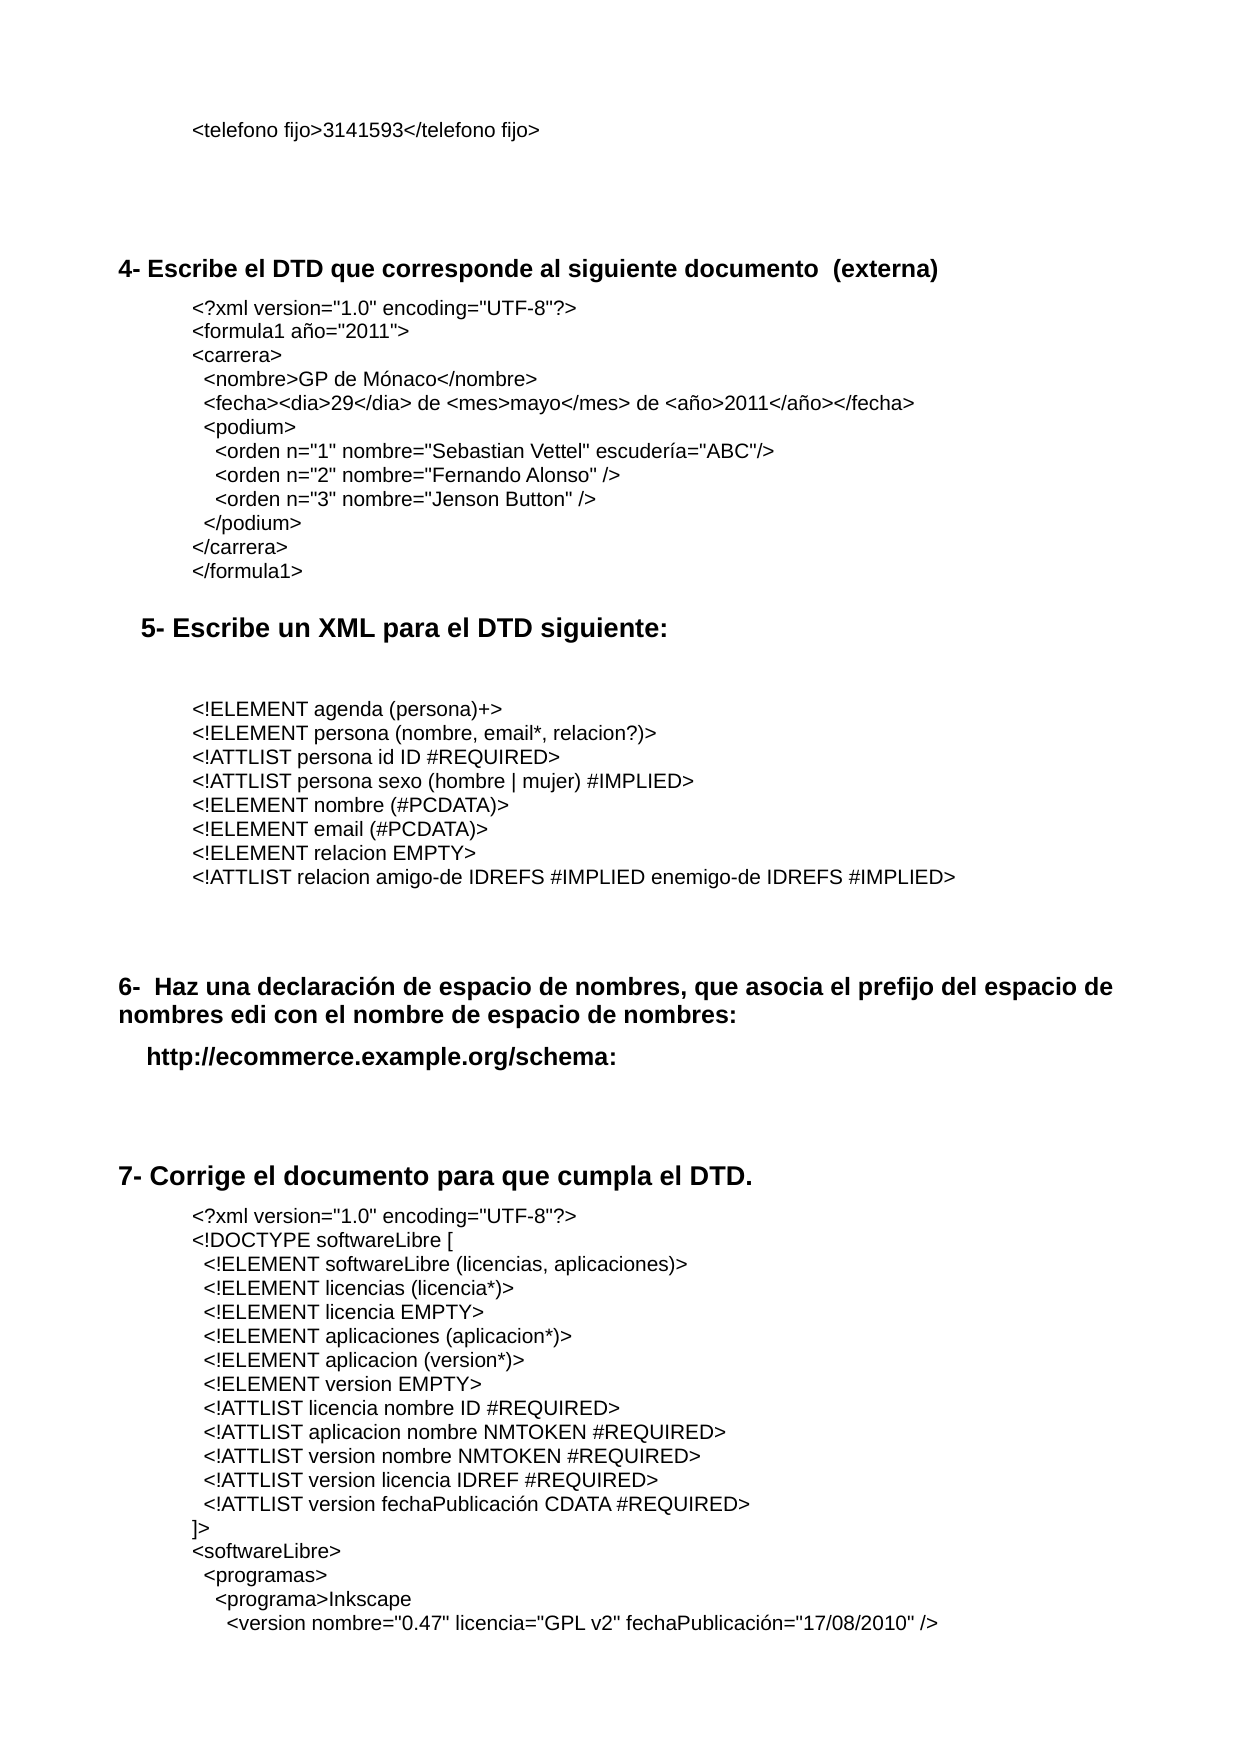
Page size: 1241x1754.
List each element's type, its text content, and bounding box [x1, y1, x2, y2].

list <!ATTLIST version fechaPublicación CDATA #REQUIRED> [162, 1491, 1122, 1515]
list <!ELEMENT licencia EMPTY> [162, 1300, 1122, 1324]
list <!DOCTYPE softwareLibre [ [162, 1228, 1122, 1252]
list <podium> [162, 415, 1122, 439]
list <nombre>GP de Mónaco</nombre> [162, 367, 1122, 391]
list <programa>Inkscape [162, 1587, 1122, 1611]
list </formula1> [162, 559, 1122, 583]
list <programas> [162, 1563, 1122, 1587]
text http://ecommerce.example.org/schema: [118, 1042, 1122, 1070]
list <softwareLibre> [162, 1539, 1122, 1563]
list </podium> [162, 511, 1122, 535]
list <!ATTLIST version nombre NMTOKEN #REQUIRED> [162, 1443, 1122, 1467]
text <!ELEMENT agenda (persona)+> <!ELEMENT persona (nombre, email*, relacion?)> <!ATTLIST persona id ID #REQUIRED> <!ATTLIST persona sexo (hombre | mujer) #IMPLIED> <!ELEMENT nombre (#PCDATA)> <!ELEMENT email (#PCDATA)> <!ELEMENT relacion EMPTY> <!ATTLIST relacion amigo-de IDREFS #IMPLIED enemigo-de IDREFS #IMPLIED> [192, 673, 1122, 889]
list <!ATTLIST aplicacion nombre NMTOKEN #REQUIRED> [162, 1419, 1122, 1443]
list <carrera> [162, 343, 1122, 367]
list <orden n="1" nombre="Sebastian Vettel" escudería="ABC"/> [162, 439, 1122, 463]
list <!ELEMENT aplicacion (version*)> [162, 1348, 1122, 1372]
list 7- Corrige el documento para que cumpla el DTD. [88, 1160, 1122, 1191]
list <fecha><dia>29</dia> de <mes>mayo</mes> de <año>2011</año></fecha> [162, 391, 1122, 415]
text 5- Escribe un XML para el DTD siguiente: [118, 612, 1122, 643]
list <!ELEMENT softwareLibre (licencias, aplicaciones)> [162, 1252, 1122, 1276]
list <!ELEMENT version EMPTY> [162, 1372, 1122, 1396]
list <?xml version="1.0" encoding="UTF-8"?> [162, 295, 1122, 319]
list <!ELEMENT licencias (licencia*)> [162, 1276, 1122, 1300]
list <!ATTLIST licencia nombre ID #REQUIRED> [162, 1396, 1122, 1419]
text 6- Haz una declaración de espacio de nombres, que asocia el prefijo del espacio de nombres edi con el nombre de espacio de nombres: [118, 972, 1122, 1029]
list <orden n="3" nombre="Jenson Button" /> [162, 487, 1122, 511]
list <!ATTLIST version licencia IDREF #REQUIRED> [162, 1467, 1122, 1491]
list <orden n="2" nombre="Fernando Alonso" /> [162, 463, 1122, 487]
list <!ELEMENT aplicaciones (aplicacion*)> [162, 1324, 1122, 1348]
list <?xml version="1.0" encoding="UTF-8"?> [162, 1204, 1122, 1228]
list ]> [162, 1515, 1122, 1539]
text 4- Escribe el DTD que corresponde al siguiente documento (externa) [118, 254, 1122, 283]
list <telefono fijo>3141593</telefono fijo> [162, 118, 1122, 142]
list <version nombre="0.47" licencia="GPL v2" fechaPublicación="17/08/2010" /> [162, 1611, 1122, 1635]
list </carrera> [162, 535, 1122, 559]
list <formula1 año="2011"> [162, 319, 1122, 343]
